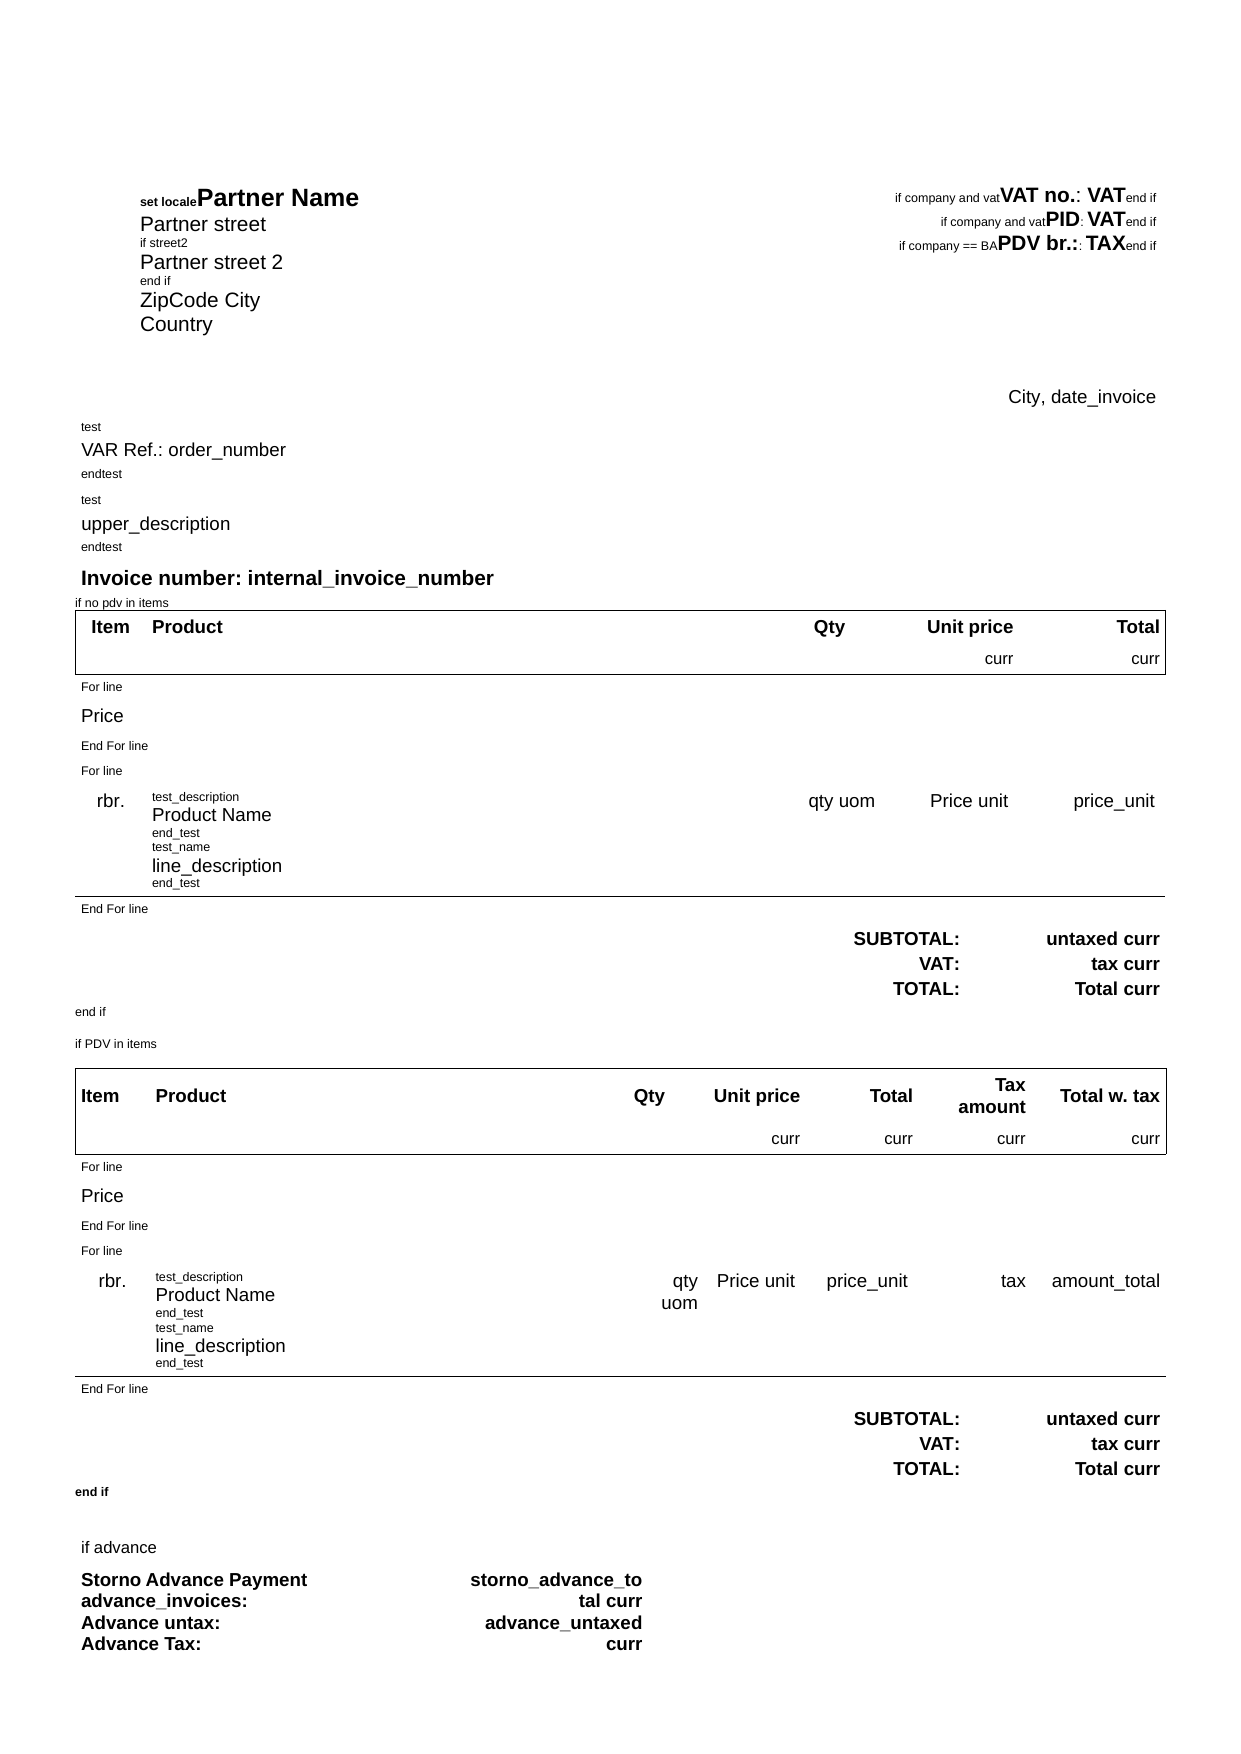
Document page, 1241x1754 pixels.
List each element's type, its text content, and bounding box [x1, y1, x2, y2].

table_cell [146, 643, 778, 673]
table_cell Price unit [703, 1264, 806, 1376]
table_cell City, date_invoice [813, 295, 1162, 413]
table_header Qty [628, 1069, 703, 1123]
table_header [75, 177, 134, 413]
table_cell rbr. [75, 784, 146, 896]
table_cell Invoice number: internal_invoice_number [75, 560, 1162, 595]
table_header test [75, 414, 1162, 439]
table_cell [76, 643, 146, 673]
table_cell qty uom [778, 784, 881, 896]
table_header Total w. tax [1031, 1069, 1166, 1123]
table_cell For line [75, 1238, 1166, 1264]
text if no pdv in items [75, 595, 1138, 610]
table_cell curr [806, 1123, 918, 1153]
table_header SUBTOTAL: VAT: TOTAL: [75, 1402, 966, 1485]
table_header Qty [778, 611, 881, 643]
table_header Tax amount [919, 1069, 1031, 1123]
table_cell VAR Ref.: order_number [75, 439, 1162, 461]
table_cell For line [75, 675, 1165, 699]
table_cell [76, 1123, 149, 1153]
table_cell test [75, 487, 1162, 512]
table_cell storno_advance_total curr advance_untaxed curr [459, 1563, 648, 1661]
table_cell curr [881, 643, 1019, 673]
table_cell [150, 1123, 628, 1153]
table_header Product [146, 611, 778, 643]
table_cell End For line [75, 733, 1165, 758]
table_cell Price [75, 699, 1165, 732]
table_cell For line [75, 1155, 1166, 1179]
table_header untaxed curr tax curr Total curr [966, 1402, 1166, 1485]
table_header set localePartner Name Partner street if street2 Partner street 2 end if ZipCode City Country [134, 177, 813, 413]
table_header if company and vatVAT no.: VATend if if company and vatPID: VATend if if company == BAPDV br.:: TAXend if [813, 177, 1162, 295]
table_cell Storno Advance Payment advance_invoices: Advance untax: Advance Tax: [75, 1563, 459, 1661]
table_cell [778, 643, 881, 673]
table_cell End For line [75, 897, 1165, 922]
table_cell amount_total [1031, 1264, 1166, 1376]
table_header [75, 1499, 1165, 1532]
table_cell endtest [75, 461, 1162, 487]
table_cell endtest [75, 534, 1162, 560]
table_header Total [806, 1069, 918, 1123]
table_cell test_description Product Name end_test test_name line_description end_test [146, 784, 778, 896]
table_cell End For line [75, 1377, 1166, 1402]
table_cell price_unit [806, 1264, 918, 1376]
table_header Unit price [703, 1069, 806, 1123]
table_cell tax [919, 1264, 1031, 1376]
table_cell qty uom [628, 1264, 703, 1376]
table_cell rbr. [75, 1264, 149, 1376]
table_header untaxed curr tax curr Total curr [966, 922, 1165, 1005]
table_cell test_description Product Name end_test test_name line_description end_test [150, 1264, 628, 1376]
table_header Total [1019, 611, 1165, 643]
table_cell curr [703, 1123, 806, 1153]
text if PDV in items [75, 1036, 1165, 1051]
table_cell curr [1019, 643, 1165, 673]
table_cell price_unit [1019, 784, 1165, 896]
text end if [75, 1485, 1165, 1499]
table_header Unit price [881, 611, 1019, 643]
table_cell [628, 1123, 703, 1153]
table_header Item [76, 611, 146, 643]
text end if [75, 1005, 1165, 1019]
table_cell Price unit [881, 784, 1019, 896]
table_cell curr [1031, 1123, 1166, 1153]
table_cell curr [919, 1123, 1031, 1153]
table_cell End For line [75, 1213, 1166, 1238]
table_cell For line [75, 758, 1165, 784]
table_cell [648, 1563, 1165, 1661]
table_header Product [150, 1069, 628, 1123]
table_header Item [76, 1069, 149, 1123]
table_cell Price [75, 1180, 1166, 1212]
table_cell upper_description [75, 513, 1162, 534]
table_header SUBTOTAL: VAT: TOTAL: [75, 922, 966, 1005]
table_header if advance [75, 1532, 1165, 1563]
